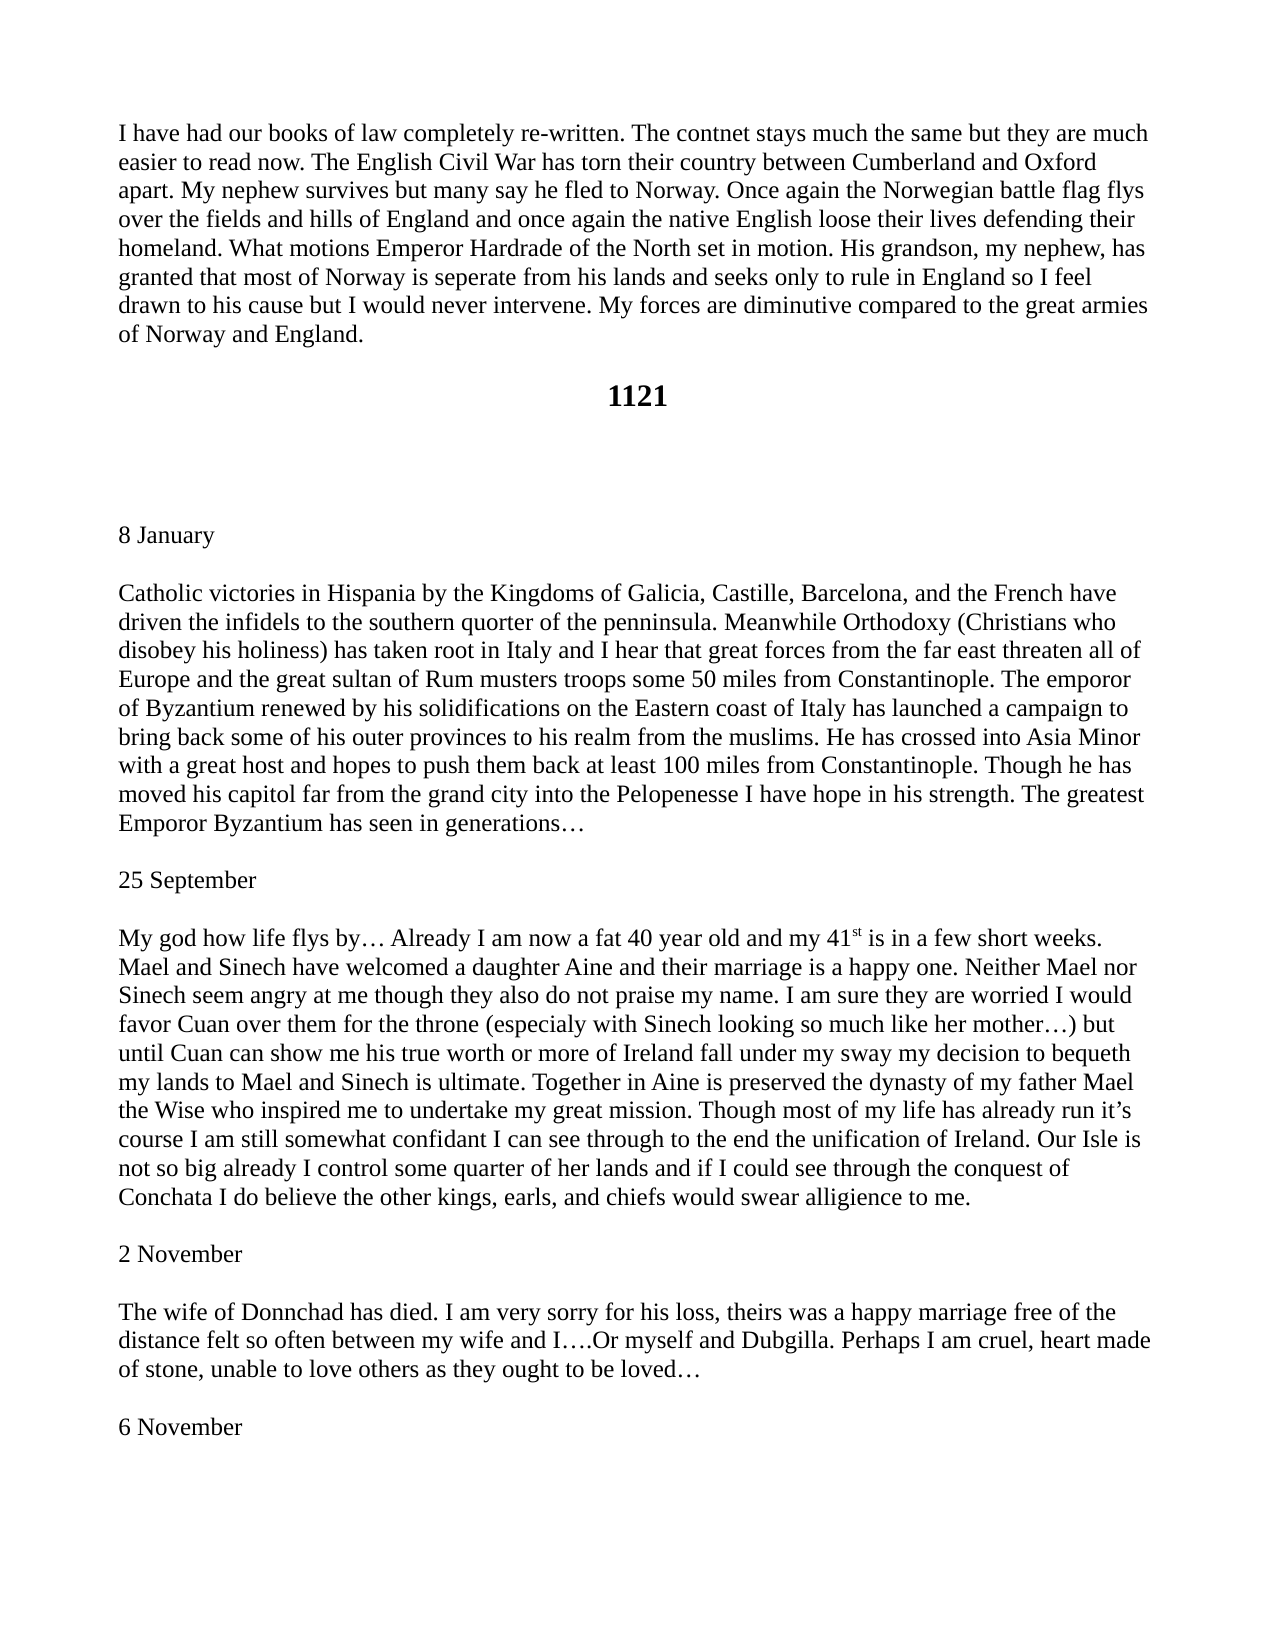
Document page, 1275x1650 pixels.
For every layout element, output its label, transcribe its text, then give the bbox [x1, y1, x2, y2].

text Catholic victories in Hispania by the Kingdoms of Galicia, Castille, Barcelona, and the French have driven the infidels to the southern quorter of the penninsula. Meanwhile Orthodoxy (Christians who disobey his holiness) has taken root in Italy and I hear that great forces from the far east threaten all of Europe and the great sultan of Rum musters troops some 50 miles from Constantinople. The emporor of Byzantium renewed by his solidifications on the Eastern coast of Italy has launched a campaign to bring back some of his outer provinces to his realm from the muslims. He has crossed into Asia Minor with a great host and hopes to push them back at least 100 miles from Constantinople. Though he has moved his capitol far from the grand city into the Pelopenesse I have hope in his strength. The greatest Emporor Byzantium has seen in generations… [118, 578, 1157, 837]
text 8 January [118, 521, 1157, 549]
text I have had our books of law completely re-written. The contnet stays much the same but they are much easier to read now. The English Civil War has torn their country between Cumberland and Oxford apart. My nephew survives but many say he fled to Norway. Once again the Norwegian battle flag flys over the fields and hills of England and once again the native English loose their lives defending their homeland. What motions Emperor Hardrade of the North set in motion. His grandson, my nephew, has granted that most of Norway is seperate from his lands and seeks only to rule in England so I feel drawn to his cause but I would never intervene. My forces are diminutive compared to the great armies of Norway and England. [118, 118, 1157, 348]
text 25 September [118, 866, 1157, 894]
text 1121 [118, 377, 1157, 413]
text The wife of Donnchad has died. I am very sorry for his loss, theirs was a happy marriage free of the distance felt so often between my wife and I….Or myself and Dubgilla. Perhaps I am cruel, heart made of stone, unable to love others as they ought to be loved… [118, 1297, 1157, 1383]
text 2 November [118, 1239, 1157, 1268]
text My god how life flys by… Already I am now a fat 40 year old and my 41st is in a few short weeks. Mael and Sinech have welcomed a daughter Aine and their marriage is a happy one. Neither Mael nor Sinech seem angry at me though they also do not praise my name. I am sure they are worried I would favor Cuan over them for the throne (especialy with Sinech looking so much like her mother…) but until Cuan can show me his true worth or more of Ireland fall under my sway my decision to bequeth my lands to Mael and Sinech is ultimate. Together in Aine is preserved the dynasty of my father Mael the Wise who inspired me to undertake my great mission. Though most of my life has already run it’s course I am still somewhat confidant I can see through to the end the unification of Ireland. Our Isle is not so big already I control some quarter of her lands and if I could see through the conquest of Conchata I do believe the other kings, earls, and chiefs would swear alligience to me. [118, 923, 1157, 1211]
text 6 November [118, 1412, 1157, 1441]
